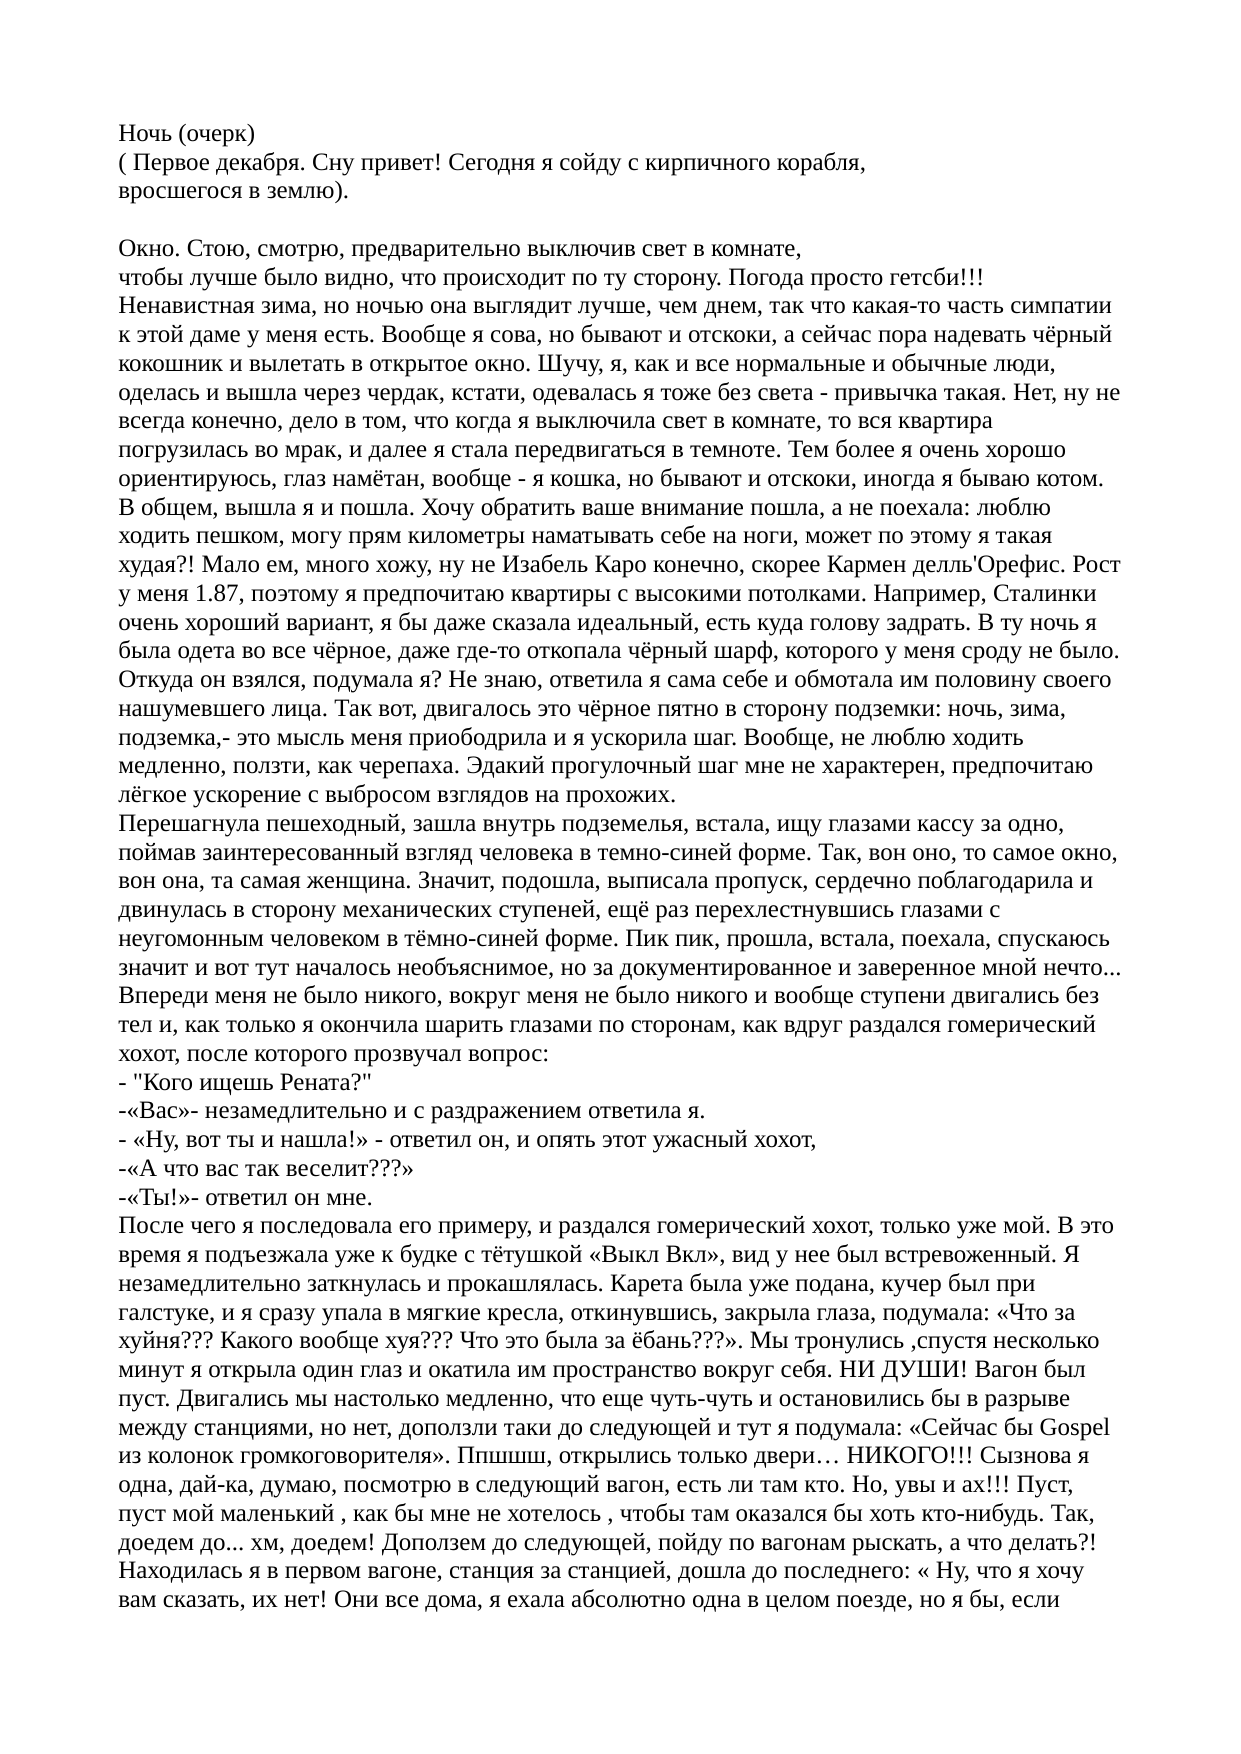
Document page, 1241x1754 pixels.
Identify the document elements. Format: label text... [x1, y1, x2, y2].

text Ночь (очерк) ( Первое декабря. Сну привет! Сегодня я сойду с кирпичного корабля, вросшегося в землю). Окно. Стою, смотрю, предварительно выключив свет в комнате, чтобы лучше было видно, что происходит по ту сторону. Погода просто гетсби!!! Ненавистная зима, но ночью она выглядит лучше, чем днем, так что какая-то часть симпатии к этой даме у меня есть. Вообще я сова, но бывают и отскоки, а сейчас пора надевать чёрный кокошник и вылетать в открытое окно. Шучу, я, как и все нормальные и обычные люди, оделась и вышла через чердак, кстати, одевалась я тоже без света - привычка такая. Нет, ну не всегда конечно, дело в том, что когда я выключила свет в комнате, то вся квартира погрузилась во мрак, и далее я стала передвигаться в темноте. Тем более я очень хорошо ориентируюсь, глаз намётан, вообще - я кошка, но бывают и отскоки, иногда я бываю котом. В общем, вышла я и пошла. Хочу обратить ваше внимание пошла, а не поехала: люблю ходить пешком, могу прям километры наматывать себе на ноги, может по этому я такая худая?! Мало ем, много хожу, ну не Изабель Каро конечно, скорее Кармен делль'Орефис. Рост у меня 1.87, поэтому я предпочитаю квартиры с высокими потолками. Например, Сталинки очень хороший вариант, я бы даже сказала идеальный, есть куда голову задрать. В ту ночь я была одета во все чёрное, даже где-то откопала чёрный шарф, которого у меня сроду не было. Откуда он взялся, подумала я? Не знаю, ответила я сама себе и обмотала им половину своего нашумевшего лица. Так вот, двигалось это чёрное пятно в сторону подземки: ночь, зима, подземка,- это мысль меня приободрила и я ускорила шаг. Вообще, не люблю ходить медленно, ползти, как черепаха. Эдакий прогулочный шаг мне не характерен, предпочитаю лёгкое ускорение с выбросом взглядов на прохожих. Перешагнула пешеходный, зашла внутрь подземелья, встала, ищу глазами кассу за одно, поймав заинтересованный взгляд человека в темно-синей форме. Так, вон оно, то самое окно, вон она, та самая женщина. Значит, подошла, выписала пропуск, сердечно поблагодарила и двинулась в сторону механических ступеней, ещё раз перехлестнувшись глазами с неугомонным человеком в тёмно-синей форме. Пик пик, прошла, встала, поехала, спускаюсь значит и вот тут началось необъяснимое, но за документированное и заверенное мной нечто... Впереди меня не было никого, вокруг меня не было никого и вообще ступени двигались без тел и, как только я окончила шарить глазами по сторонам, как вдруг раздался гомерический хохот, после которого прозвучал вопрос: - "Кого ищешь Рената?" -«Вас»- незамедлительно и с раздражением ответила я. - «Ну, вот ты и нашла!» - ответил он, и опять этот ужасный хохот, -«А что вас так веселит???» -«Ты!»- ответил он мне. После чего я последовала его примеру, и раздался гомерический хохот, только уже мой. В это время я подъезжала уже к будке с тётушкой «Выкл Вкл», вид у нее был встревоженный. Я незамедлительно заткнулась и прокашлялась. Карета была уже подана, кучер был при галстуке, и я сразу упала в мягкие кресла, откинувшись, закрыла глаза, подумала: «Что за хуйня??? Какого вообще хуя??? Что это была за ёбань???». Мы тронулись ,спустя несколько минут я открыла один глаз и окатила им пространство вокруг себя. НИ ДУШИ! Вагон был пуст. Двигались мы настолько медленно, что еще чуть-чуть и остановились бы в разрыве между станциями, но нет, доползли таки до следующей и тут я подумала: «Сейчас бы Gospel из колонок громкоговорителя». Ппшшш, открылись только двери… НИКОГО!!! Сызнова я одна, дай-ка, думаю, посмотрю в следующий вагон, есть ли там кто. Но, увы и ах!!! Пуст, пуст мой маленький , как бы мне не хотелось , чтобы там оказался бы хоть кто-нибудь. Так, доедем до... хм, доедем! Доползем до следующей, пойду по вагонам рыскать, а что делать?! Находилась я в первом вагоне, станция за станцией, дошла до последнего: « Ну, что я хочу вам сказать, их нет! Они все дома, я ехала абсолютно одна в целом поезде, но я бы, если [118, 118, 1122, 1613]
